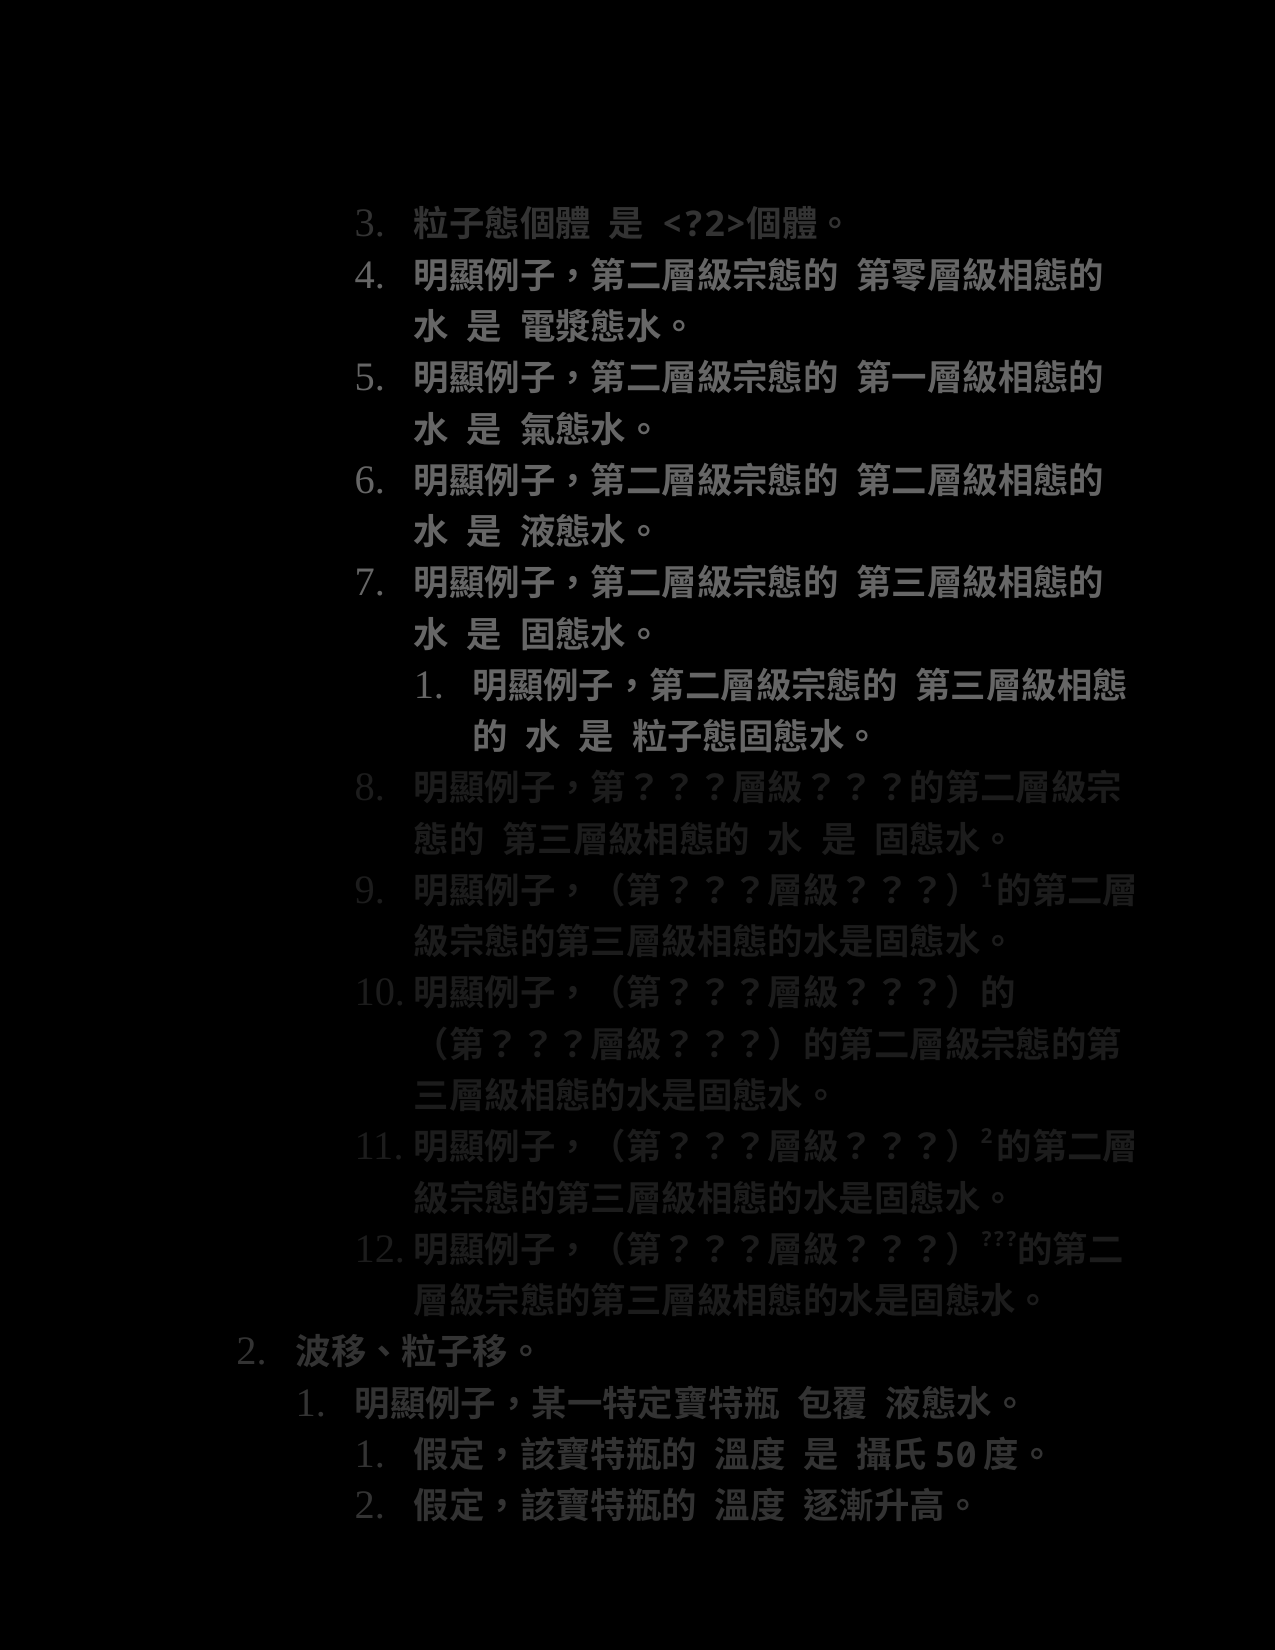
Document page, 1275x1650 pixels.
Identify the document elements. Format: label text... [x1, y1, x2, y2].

list 粒子態個體 是 <?2>個體。 [354, 196, 1157, 247]
list 波移、粒子移。 [236, 1324, 1157, 1375]
list 明顯例子，（第？？？層級？？？）1的第二層級宗態的第三層級相態的水是固態水。 [354, 862, 1157, 965]
list 明顯例子，第二層級宗態的 第二層級相態的 水 是 液態水。 [354, 452, 1157, 555]
list 明顯例子，第二層級宗態的 第三層級相態的 水 是 固態水。 [354, 555, 1157, 657]
list 明顯例子，（第？？？層級？？？）的（第？？？層級？？？）的第二層級宗態的第三層級相態的水是固態水。 [354, 965, 1157, 1118]
list 明顯例子，（第？？？層級？？？）???的第二層級宗態的第三層級相態的水是固態水。 [354, 1221, 1157, 1324]
list 明顯例子，第二層級宗態的 第零層級相態的 水 是 電漿態水。 [354, 247, 1157, 350]
list 假定，該寶特瓶的 溫度 是 攝氏50度。 [354, 1426, 1157, 1478]
list 明顯例子，第二層級宗態的 第一層級相態的 水 是 氣態水。 [354, 350, 1157, 452]
list 明顯例子，第二層級宗態的 第三層級相態的 水 是 粒子態固態水。 [413, 657, 1157, 760]
list 明顯例子，（第？？？層級？？？）2的第二層級宗態的第三層級相態的水是固態水。 [354, 1118, 1157, 1221]
list 明顯例子，某一特定寶特瓶 包覆 液態水。 [295, 1375, 1157, 1426]
list 假定，該寶特瓶的 溫度 逐漸升高。 [354, 1478, 1157, 1529]
list 明顯例子，第？？？層級？？？的第二層級宗態的 第三層級相態的 水 是 固態水。 [354, 760, 1157, 862]
